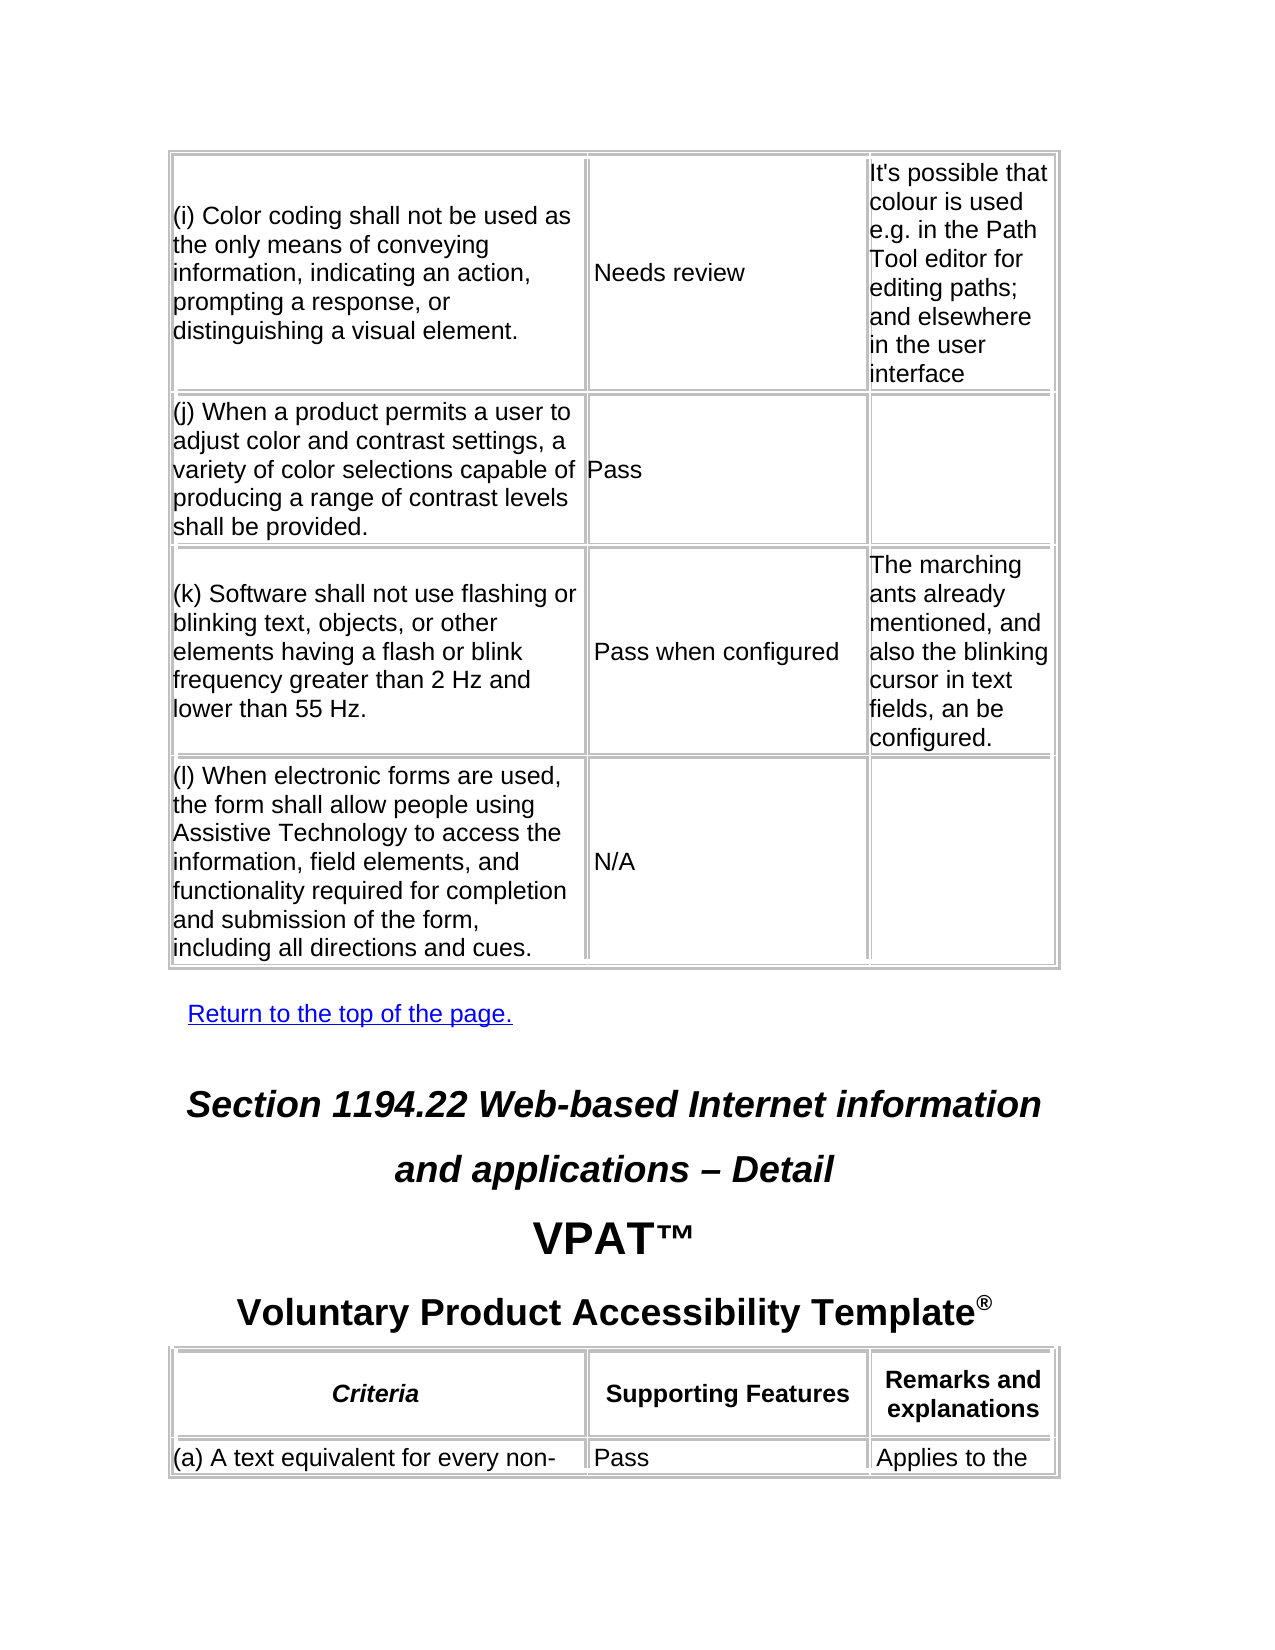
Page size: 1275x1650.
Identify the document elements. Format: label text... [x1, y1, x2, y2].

table_cell Pass [587, 1435, 869, 1473]
table_cell Supporting Features [590, 1353, 866, 1435]
table_cell Pass [590, 396, 866, 542]
table_cell N/A [587, 753, 869, 964]
table_cell Applies to the [869, 1435, 1057, 1473]
table_cell (i) Color coding shall not be used as the only means of conveying information, indicating an action, prompting a response, or distinguishing a visual element. [174, 156, 587, 389]
table_cell Pass when configured [590, 549, 866, 753]
table_cell The marching ants already mentioned, and also the blinking cursor in text fields, an be configured. [869, 543, 1057, 753]
table_cell (k) Software shall not use flashing or blinking text, objects, or other elements having a flash or blink frequency greater than 2 Hz and lower than 55 Hz. [171, 543, 587, 753]
table_cell (l) When electronic forms are used, the form shall allow people using Assistive Technology to access the information, field elements, and functionality required for completion and submission of the form, including all directions and cues. [171, 753, 587, 964]
table_cell Remarks and explanations [869, 1346, 1057, 1435]
table_cell It's possible that colour is used e.g. in the Path Tool editor for editing paths; and elsewhere in the user interface [869, 152, 1057, 389]
table_cell (j) When a product permits a user to adjust color and contrast settings, a variety of color selections capable of producing a range of contrast levels shall be provided. [171, 389, 587, 542]
table_cell Needs review [587, 152, 869, 389]
table_cell (a) A text equivalent for every non- [171, 1435, 587, 1473]
table_cell Criteria [171, 1346, 587, 1435]
table_header Section 1194.22 Web-based Internet information and applications – Detail VPAT™ Voluntary Product Accessibility Template® [171, 1057, 1057, 1346]
table_cell [869, 389, 1057, 542]
table_cell [869, 753, 1057, 964]
text Return to the top of the page. [187, 999, 1087, 1028]
